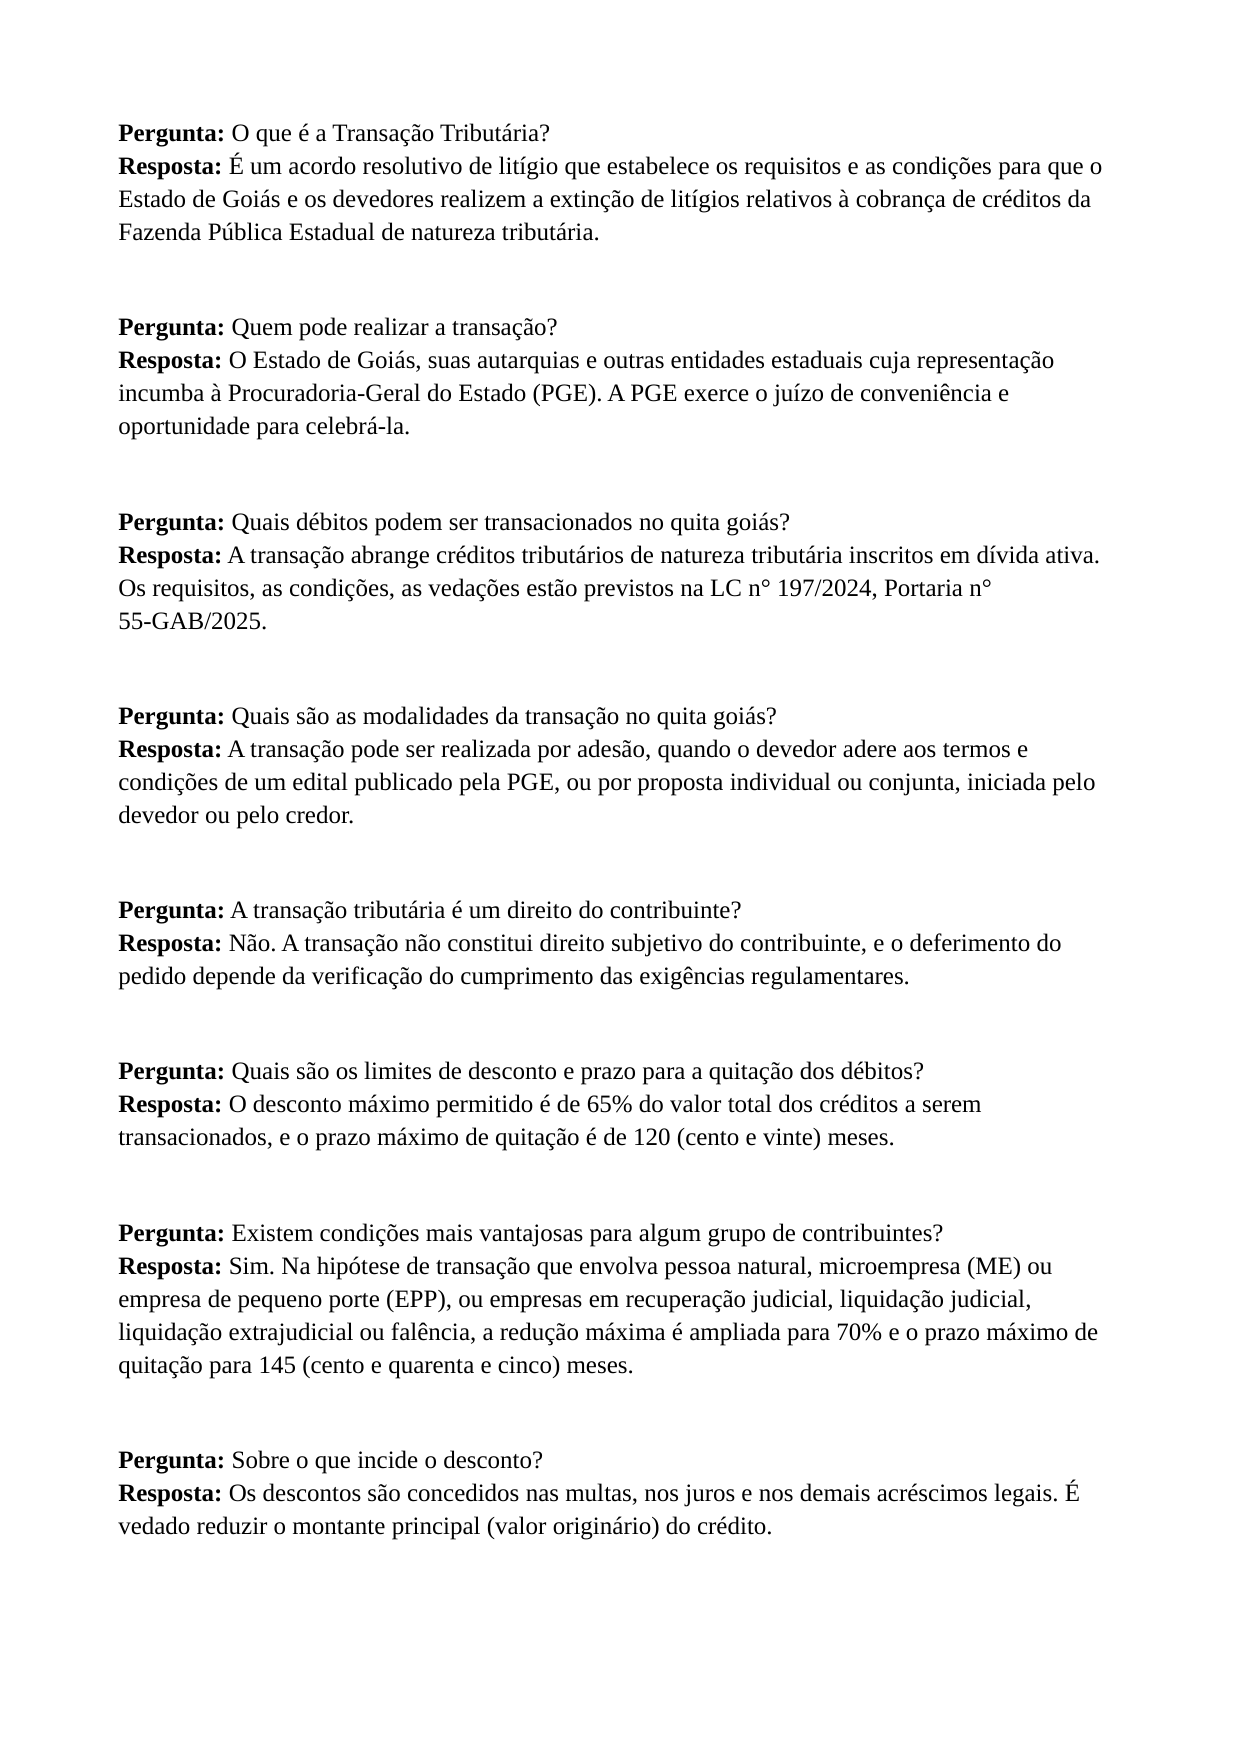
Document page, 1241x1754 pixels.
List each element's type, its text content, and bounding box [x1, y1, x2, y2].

text Pergunta: A transação tributária é um direito do contribuinte? Resposta: Não. A transação não constitui direito subjetivo do contribuinte, e o deferimento do pedido depende da verificação do cumprimento das exigências regulamentares. [118, 895, 1122, 990]
text Pergunta: Quais são os limites de desconto e prazo para a quitação dos débitos? Resposta: O desconto máximo permitido é de 65% do valor total dos créditos a serem transacionados, e o prazo máximo de quitação é de 120 (cento e vinte) meses. [118, 1056, 1122, 1151]
text Pergunta: Quem pode realizar a transação? Resposta: O Estado de Goiás, suas autarquias e outras entidades estaduais cuja representação incumba à Procuradoria-Geral do Estado (PGE). A PGE exerce o juízo de conveniência e oportunidade para celebrá-la. [118, 312, 1122, 440]
text Pergunta: Existem condições mais vantajosas para algum grupo de contribuintes? Resposta: Sim. Na hipótese de transação que envolva pessoa natural, microempresa (ME) ou empresa de pequeno porte (EPP), ou empresas em recuperação judicial, liquidação judicial, liquidação extrajudicial ou falência, a redução máxima é ampliada para 70% e o prazo máximo de quitação para 145 (cento e quarenta e cinco) meses. [118, 1218, 1122, 1378]
text Pergunta: Quais débitos podem ser transacionados no quita goiás? Resposta: A transação abrange créditos tributários de natureza tributária inscritos em dívida ativa. Os requisitos, as condições, as vedações estão previstos na LC n° 197/2024, Portaria n° 55-GAB/2025. [118, 507, 1122, 634]
text Pergunta: O que é a Transação Tributária? Resposta: É um acordo resolutivo de litígio que estabelece os requisitos e as condições para que o Estado de Goiás e os devedores realizem a extinção de litígios relativos à cobrança de créditos da Fazenda Pública Estadual de natureza tributária. [118, 118, 1122, 246]
text Pergunta: Sobre o que incide o desconto? Resposta: Os descontos são concedidos nas multas, nos juros e nos demais acréscimos legais. É vedado reduzir o montante principal (valor originário) do crédito. [118, 1445, 1122, 1540]
text Pergunta: Quais são as modalidades da transação no quita goiás? Resposta: A transação pode ser realizada por adesão, quando o devedor adere aos termos e condições de um edital publicado pela PGE, ou por proposta individual ou conjunta, iniciada pelo devedor ou pelo credor. [118, 701, 1122, 829]
